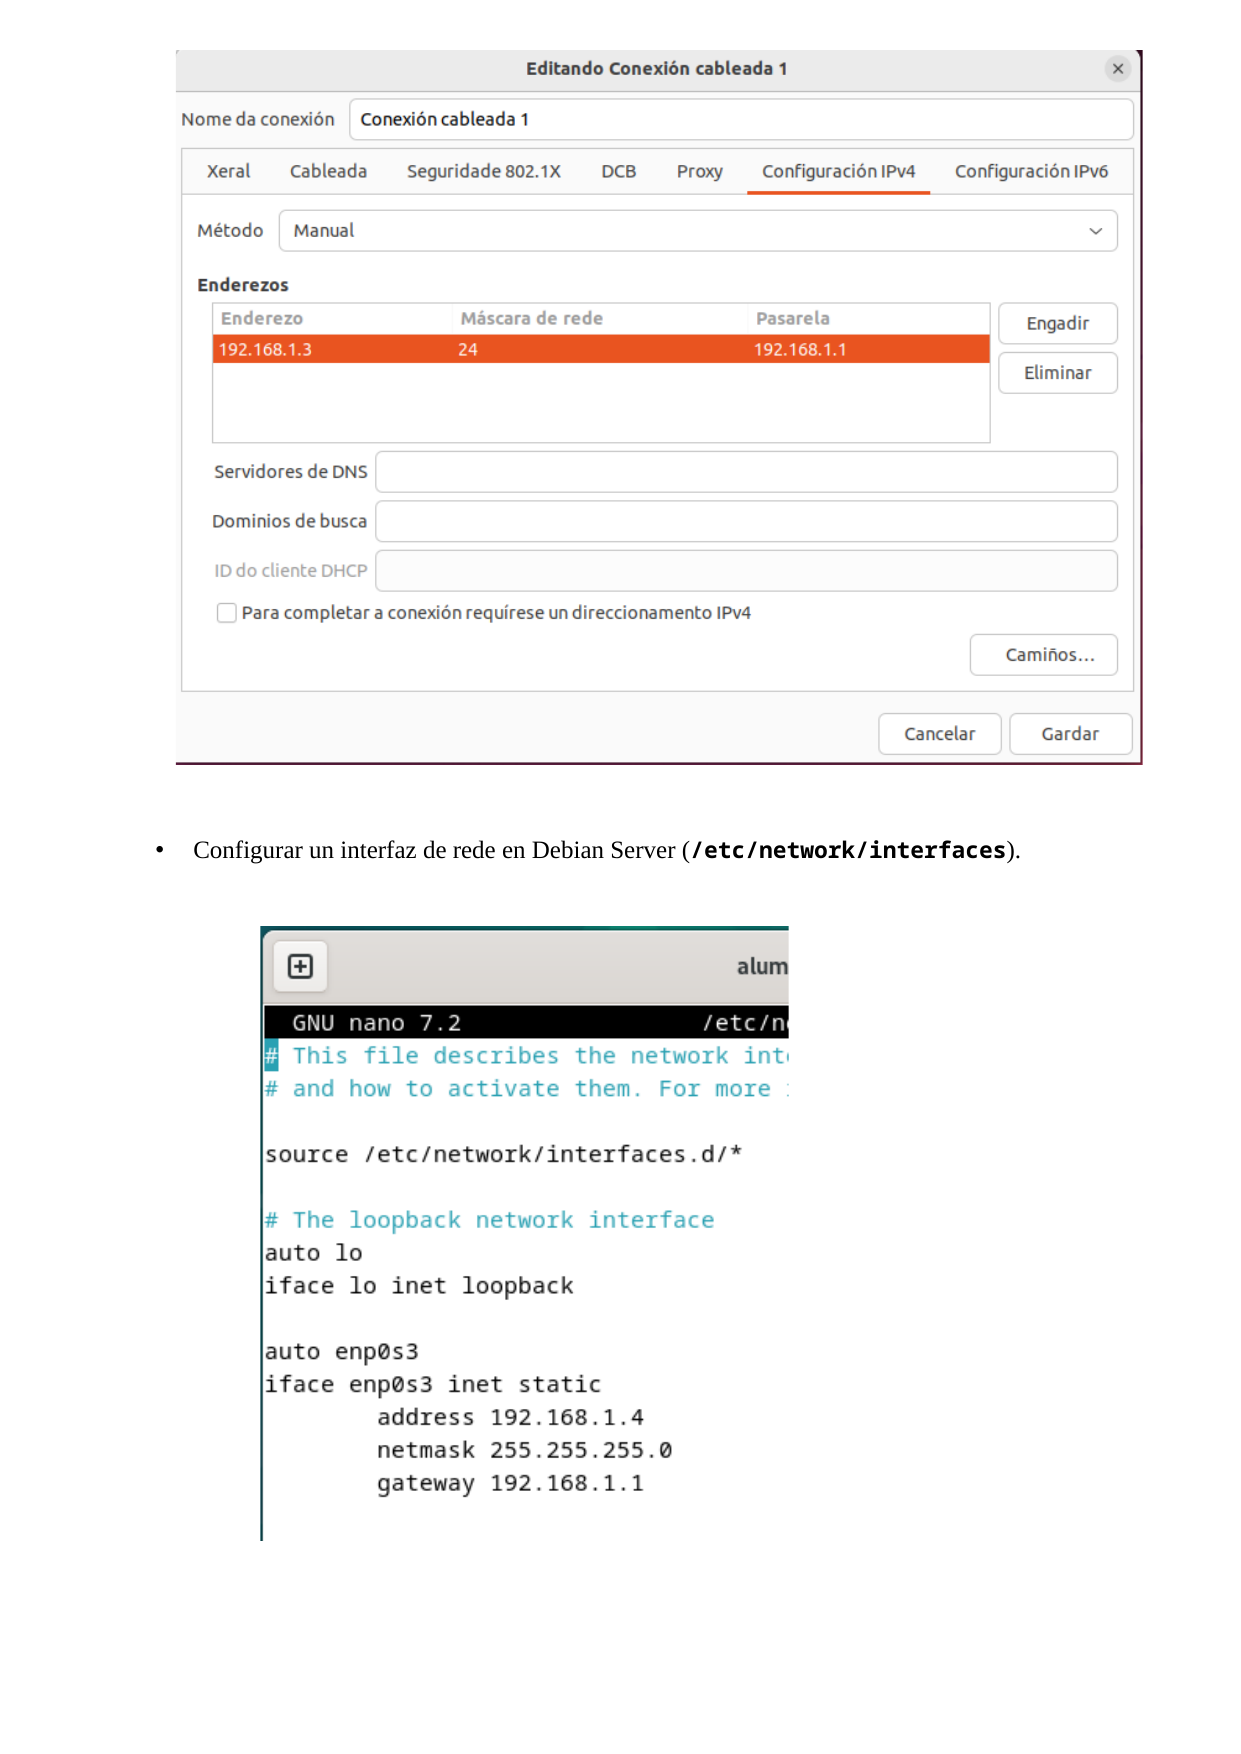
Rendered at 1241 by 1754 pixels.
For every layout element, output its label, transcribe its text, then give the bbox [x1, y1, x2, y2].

list Configurar un interfaz de rede en Debian Server (/etc/network/interfaces). [155, 834, 1122, 866]
picture [260, 926, 789, 1541]
picture [175, 50, 1143, 765]
